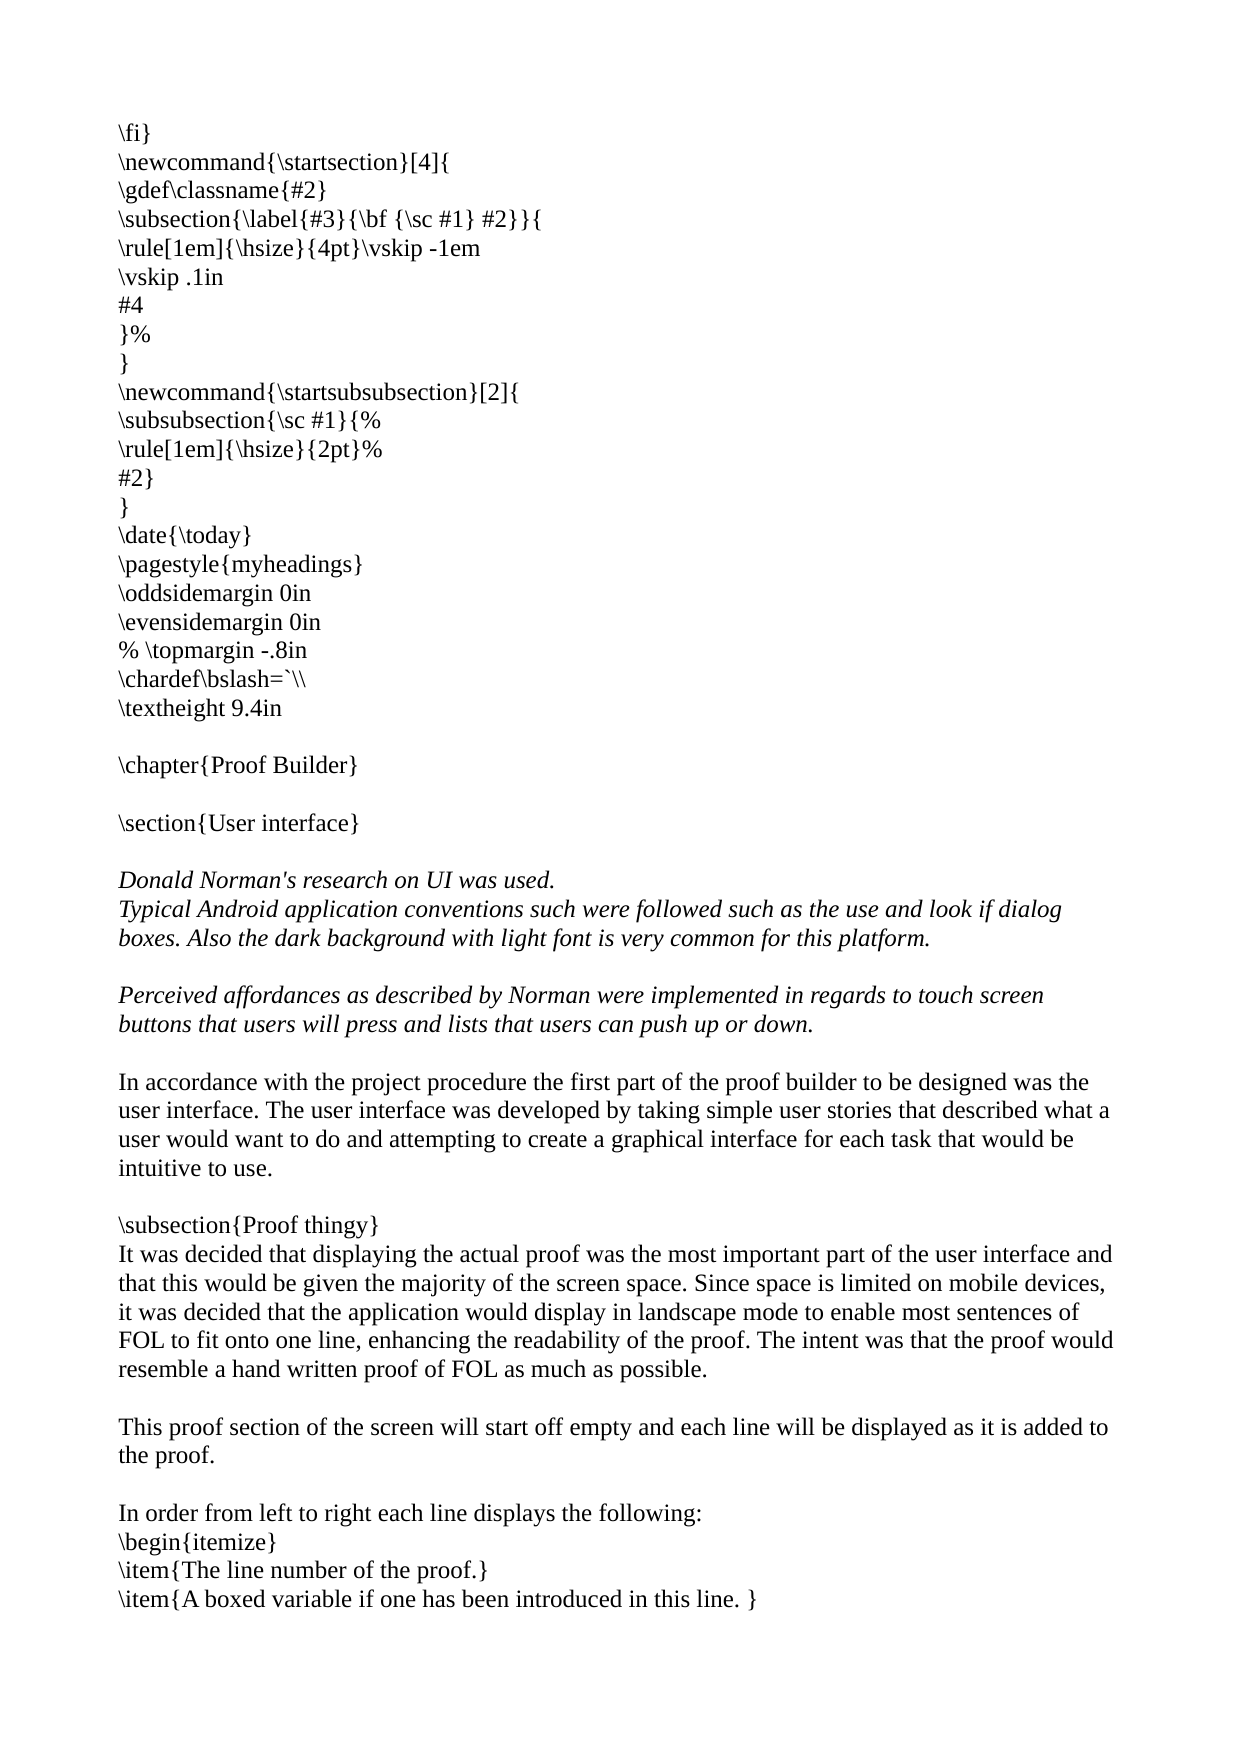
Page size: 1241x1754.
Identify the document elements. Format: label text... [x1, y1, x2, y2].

text \section{User interface} [118, 808, 1122, 837]
text } [118, 492, 1122, 521]
text \date{\today} [118, 521, 1122, 549]
text #4 [118, 291, 1122, 319]
text Typical Android application conventions such were followed such as the use and look if dialog boxes. Also the dark background with light font is very common for this platform. [118, 894, 1122, 952]
text \item{A boxed variable if one has been introduced in this line. } [118, 1584, 1122, 1613]
text \subsection{Proof thingy} [118, 1211, 1122, 1239]
text \textheight 9.4in [118, 693, 1122, 722]
text In accordance with the project procedure the first part of the proof builder to be designed was the user interface. The user interface was developed by taking simple user stories that described what a user would want to do and attempting to create a graphical interface for each task that would be intuitive to use. [118, 1067, 1122, 1182]
text \pagestyle{myheadings} [118, 549, 1122, 578]
text \vskip .1in [118, 262, 1122, 291]
text It was decided that displaying the actual proof was the most important part of the user interface and that this would be given the majority of the screen space. Since space is limited on mobile devices, it was decided that the application would display in landscape mode to enable most sentences of FOL to fit onto one line, enhancing the readability of the proof. The intent was that the proof would resemble a hand written proof of FOL as much as possible. [118, 1239, 1122, 1383]
text } [118, 348, 1122, 377]
text % \topmargin -.8in [118, 636, 1122, 664]
text \chapter{Proof Builder} [118, 751, 1122, 779]
text \newcommand{\startsection}[4]{ [118, 147, 1122, 176]
text Donald Norman's research on UI was used. [118, 866, 1122, 894]
text \gdef\classname{#2} [118, 176, 1122, 204]
text \oddsidemargin 0in [118, 578, 1122, 607]
text \subsubsection{\sc #1}{% [118, 406, 1122, 434]
text \fi} [118, 118, 1122, 147]
text This proof section of the screen will start off empty and each line will be displayed as it is added to the proof. [118, 1412, 1122, 1469]
text \newcommand{\startsubsubsection}[2]{ [118, 377, 1122, 406]
text \evensidemargin 0in [118, 607, 1122, 636]
text #2} [118, 463, 1122, 492]
text \begin{itemize} [118, 1527, 1122, 1556]
text \rule[1em]{\hsize}{4pt}\vskip -1em [118, 233, 1122, 262]
text \chardef\bslash=`\\ [118, 664, 1122, 693]
text \subsection{\label{#3}{\bf {\sc #1} #2}}{ [118, 204, 1122, 233]
text \rule[1em]{\hsize}{2pt}% [118, 434, 1122, 463]
text \item{The line number of the proof.} [118, 1556, 1122, 1584]
text In order from left to right each line displays the following: [118, 1498, 1122, 1527]
text }% [118, 319, 1122, 348]
text Perceived affordances as described by Norman were implemented in regards to touch screen buttons that users will press and lists that users can push up or down. [118, 981, 1122, 1038]
